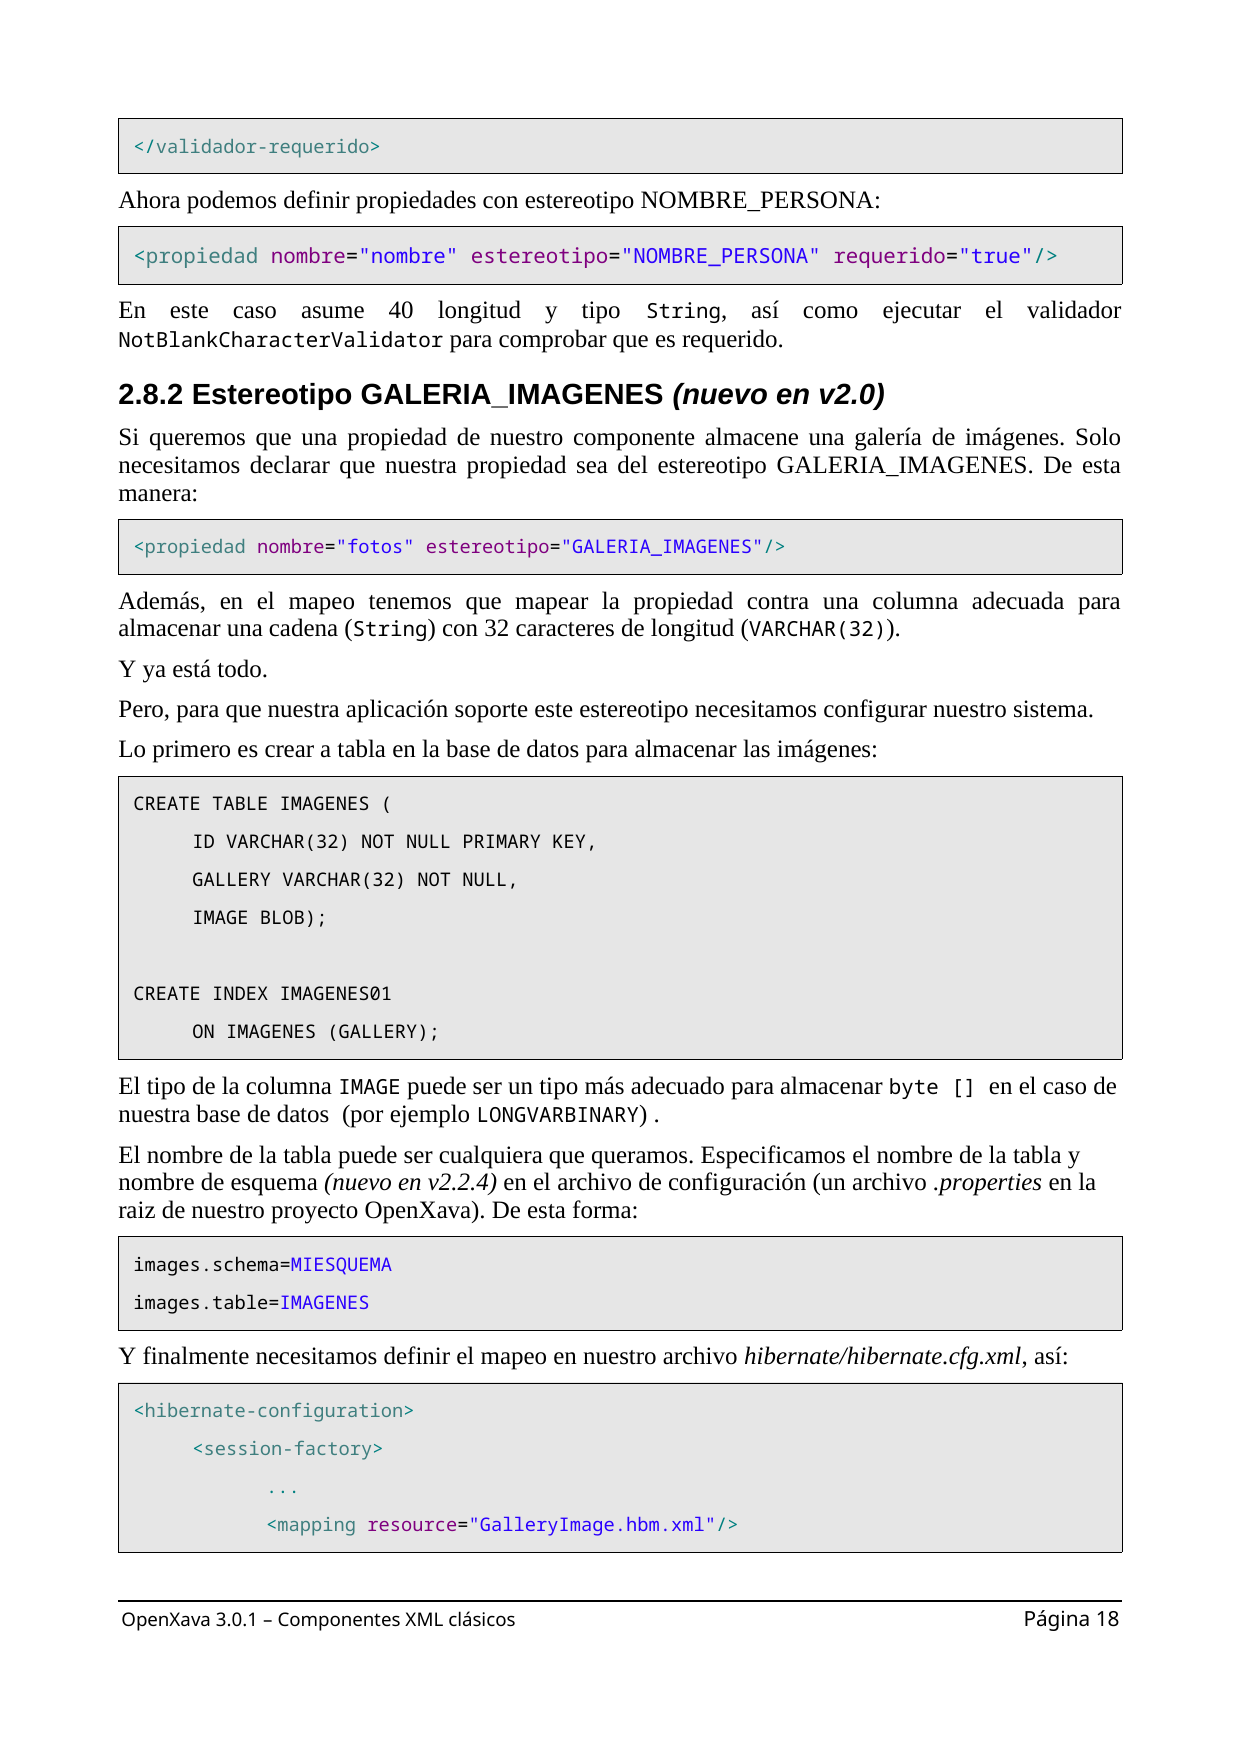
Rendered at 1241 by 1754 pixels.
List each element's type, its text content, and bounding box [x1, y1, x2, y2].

text Si queremos que una propiedad de nuestro componente almacene una galería de imágenes. Solo necesitamos declarar que nuestra propiedad sea del estereotipo GALERIA_IMAGENES. De esta manera: [118, 423, 1122, 506]
text Lo primero es crear a tabla en la base de datos para almacenar las imágenes: [118, 736, 1122, 763]
text <mapping resource="GalleryImage.hbm.xml"/> [119, 1496, 1122, 1552]
text GALLERY VARCHAR(32) NOT NULL, [119, 852, 1122, 890]
text CREATE INDEX IMAGENES01 [119, 966, 1122, 1004]
text En este caso asume 40 longitud y tipo String, así como ejecutar el validador NotBlankCharacterValidator para comprobar que es requerido. [118, 297, 1122, 353]
text </validador-requerido> [119, 119, 1122, 173]
text ON IMAGENES (GALLERY); [119, 1004, 1122, 1059]
text Y finalmente necesitamos definir el mapeo en nuestro archivo hibernate/hibernate.cfg.xml, así: [118, 1342, 1122, 1370]
text <propiedad nombre="nombre" estereotipo="NOMBRE_PERSONA" requerido="true"/> [119, 227, 1122, 284]
text <hibernate-configuration> [119, 1384, 1122, 1420]
text Y ya está todo. [118, 655, 1122, 683]
text <propiedad nombre="fotos" estereotipo="GALERIA_IMAGENES"/> [119, 520, 1122, 574]
text Ahora podemos definir propiedades con estereotipo NOMBRE_PERSONA: [118, 186, 1122, 214]
text El nombre de la tabla puede ser cualquiera que queramos. Especificamos el nombre de la tabla y nombre de esquema (nuevo en v2.2.4) en el archivo de configuración (un archivo .properties en la raiz de nuestro proyecto OpenXava). De esta forma: [118, 1141, 1122, 1224]
text ... [119, 1458, 1122, 1496]
text images.schema=MIESQUEMA [119, 1237, 1122, 1274]
text Además, en el mapeo tenemos que mapear la propiedad contra una columna adecuada para almacenar una cadena (String) con 32 caracteres de longitud (VARCHAR(32)). [118, 587, 1122, 643]
text images.table=IMAGENES [119, 1274, 1122, 1330]
text ID VARCHAR(32) NOT NULL PRIMARY KEY, [119, 814, 1122, 852]
text CREATE TABLE IMAGENES ( [119, 777, 1122, 814]
text IMAGE BLOB); [119, 890, 1122, 928]
text <session-factory> [119, 1420, 1122, 1458]
text Pero, para que nuestra aplicación soporte este estereotipo necesitamos configurar nuestro sistema. [118, 695, 1122, 723]
subtitle Estereotipo GALERIA_IMAGENES (nuevo en v2.0) [118, 378, 1122, 411]
text El tipo de la columna IMAGE puede ser un tipo más adecuado para almacenar byte [] en el caso de nuestra base de datos (por ejemplo LONGVARBINARY) . [118, 1072, 1122, 1128]
